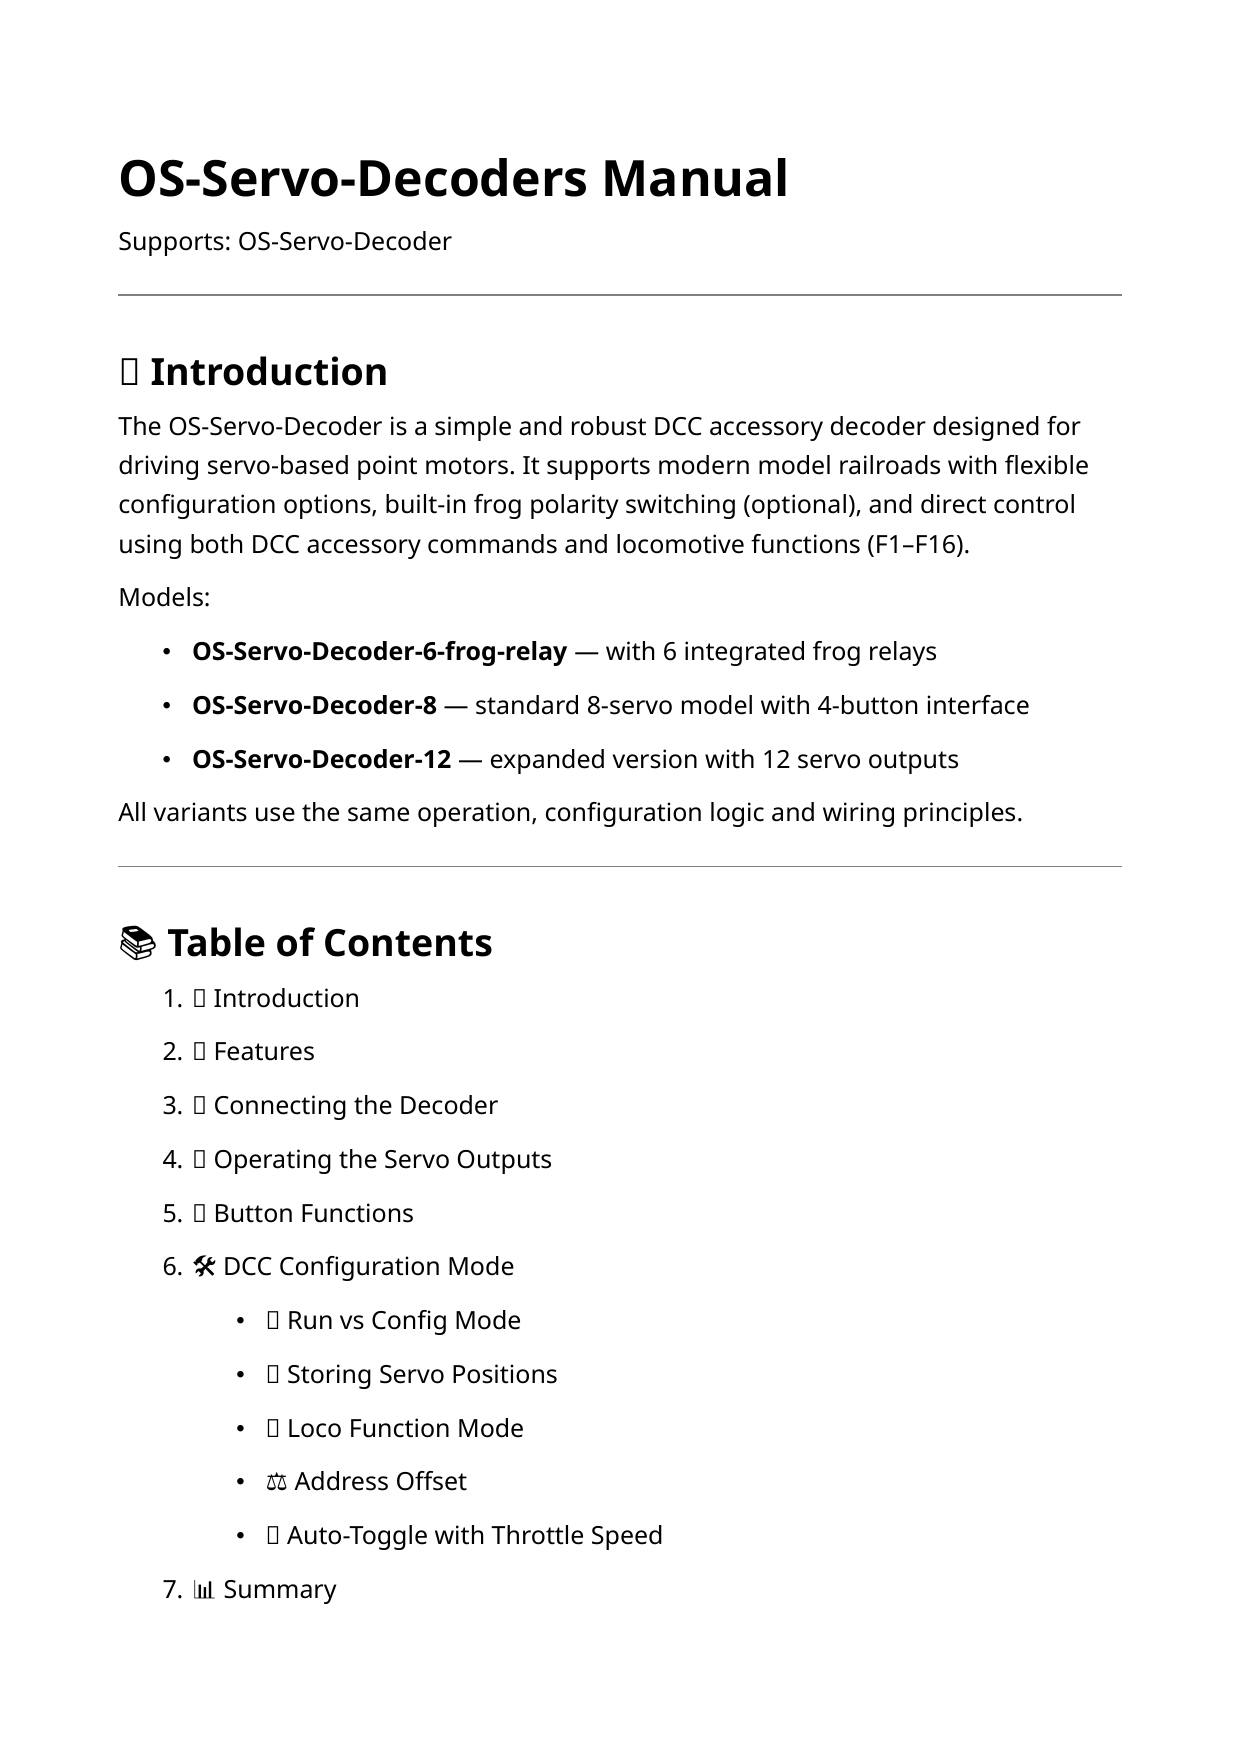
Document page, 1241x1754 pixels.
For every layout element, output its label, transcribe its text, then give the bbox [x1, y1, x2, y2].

list 🛠️ DCC Configuration Mode [162, 1249, 1122, 1283]
list 📊 Summary [162, 1571, 1122, 1606]
text Supports: OS-Servo-Decoder [118, 224, 1122, 258]
list OS-Servo-Decoder-8 — standard 8-servo model with 4-button interface [162, 688, 1122, 722]
list 🚗 Loco Function Mode [236, 1410, 1122, 1444]
list 💪 Operating the Servo Outputs [162, 1141, 1122, 1176]
list OS-Servo-Decoder-12 — expanded version with 12 servo outputs [162, 741, 1122, 775]
list OS-Servo-Decoder-6-frog-relay — with 6 integrated frog relays [162, 634, 1122, 668]
list ⏰ Auto-Toggle with Throttle Speed [236, 1518, 1122, 1552]
text The OS-Servo-Decoder is a simple and robust DCC accessory decoder designed for driving servo-based point motors. It supports modern model railroads with flexible configuration options, built-in frog polarity switching (optional), and direct control using both DCC accessory commands and locomotive functions (F1–F16). [118, 409, 1122, 560]
text All variants use the same operation, configuration logic and wiring principles. [118, 795, 1122, 829]
list 🌟 Storing Servo Positions [236, 1356, 1122, 1391]
subtitle 📘 Introduction [118, 345, 1122, 396]
list 🔧 Features [162, 1034, 1122, 1068]
text Models: [118, 580, 1122, 614]
subtitle 📚 Table of Contents [118, 917, 1122, 968]
list 🔌 Connecting the Decoder [162, 1088, 1122, 1122]
list ⚖️ Address Offset [236, 1464, 1122, 1498]
subtitle OS-Servo-Decoders Manual [118, 143, 1122, 211]
list 📘 Introduction [162, 980, 1122, 1014]
list 🔦 Run vs Config Mode [236, 1303, 1122, 1337]
list 🔀 Button Functions [162, 1195, 1122, 1229]
